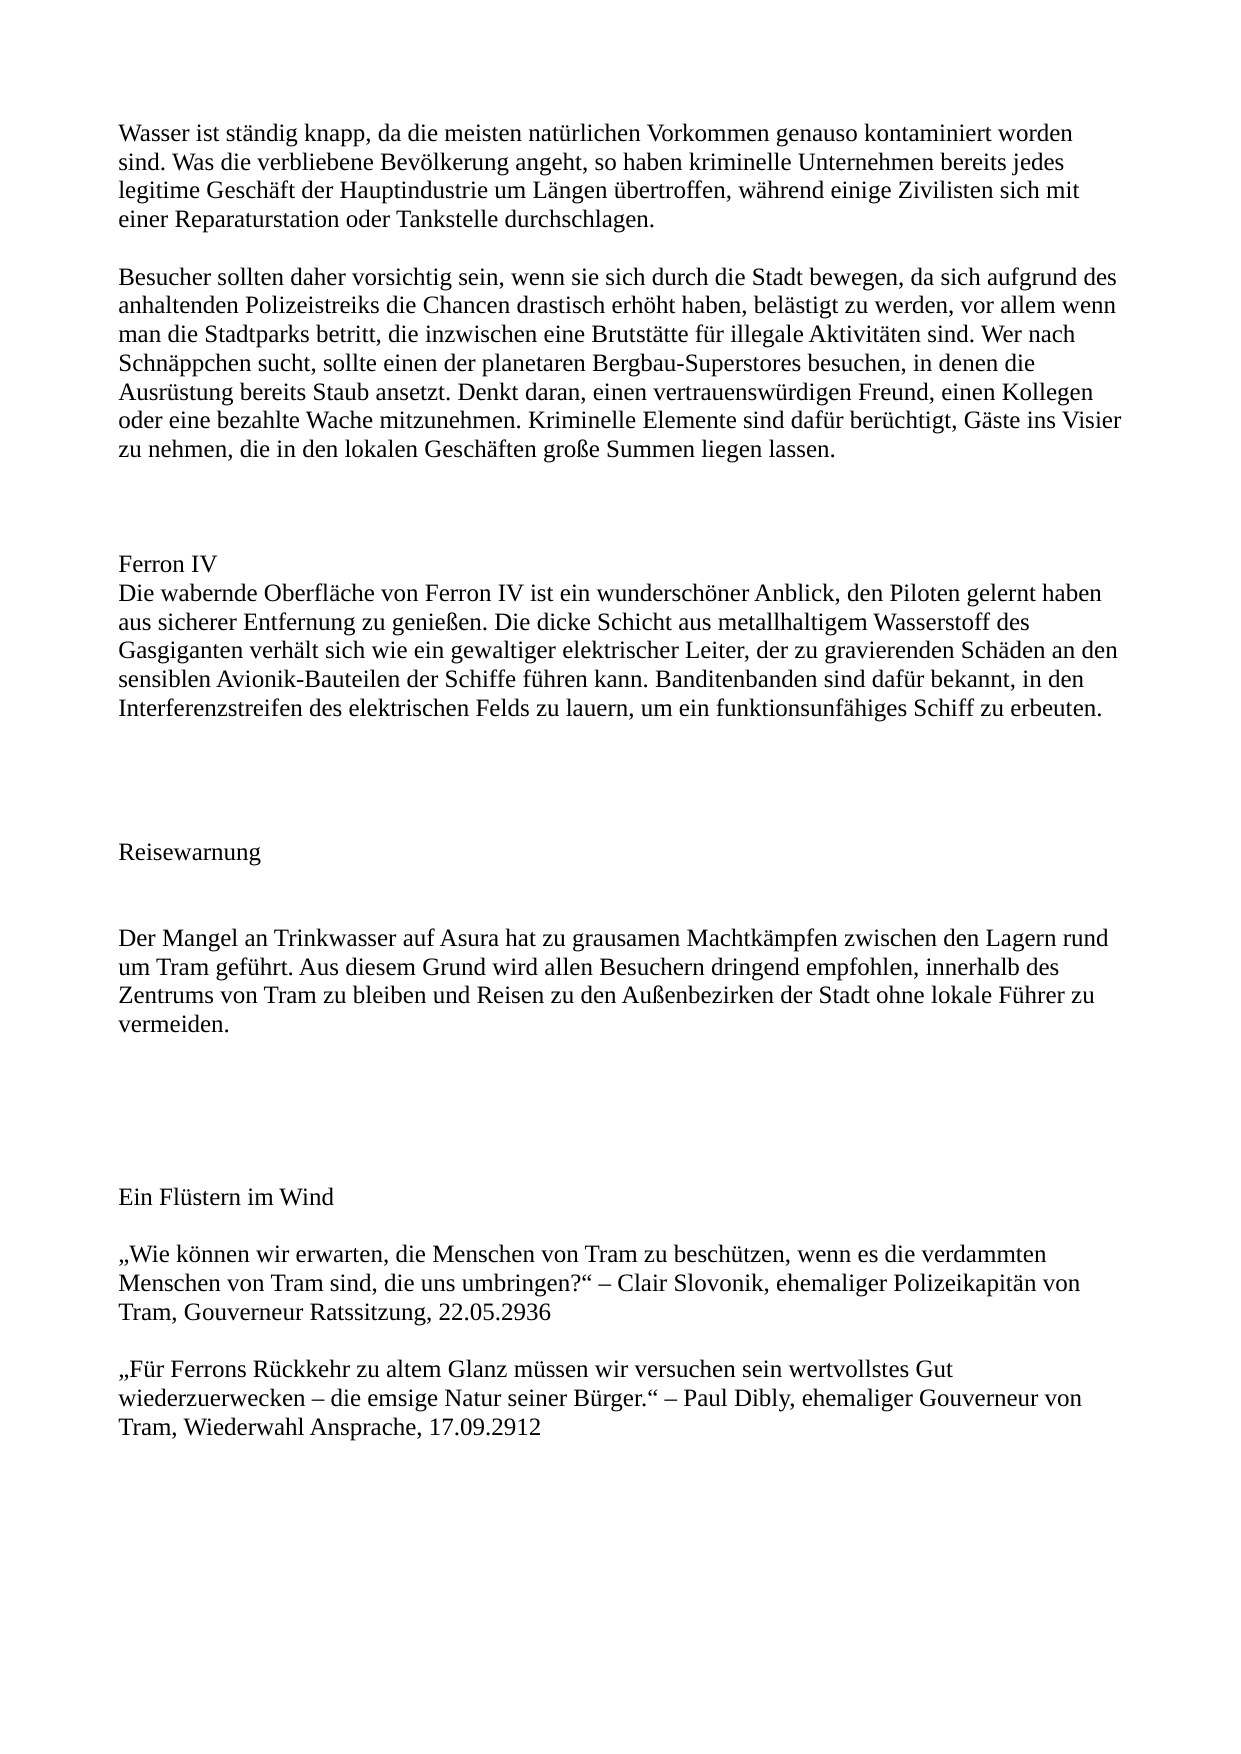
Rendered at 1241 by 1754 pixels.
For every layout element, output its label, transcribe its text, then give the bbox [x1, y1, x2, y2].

text Ein Flüstern im Wind [118, 1182, 1122, 1211]
text „Für Ferrons Rückkehr zu altem Glanz müssen wir versuchen sein wertvollstes Gut wiederzuerwecken – die emsige Natur seiner Bürger.“ – Paul Dibly, ehemaliger Gouverneur von Tram, Wiederwahl Ansprache, 17.09.2912 [118, 1354, 1122, 1441]
text „Wie können wir erwarten, die Menschen von Tram zu beschützen, wenn es die verdammten Menschen von Tram sind, die uns umbringen?“ – Clair Slovonik, ehemaliger Polizeikapitän von Tram, Gouverneur Ratssitzung, 22.05.2936 [118, 1239, 1122, 1326]
text Die wabernde Oberfläche von Ferron IV ist ein wunderschöner Anblick, den Piloten gelernt haben aus sicherer Entfernung zu genießen. Die dicke Schicht aus metallhaltigem Wasserstoff des Gasgiganten verhält sich wie ein gewaltiger elektrischer Leiter, der zu gravierenden Schäden an den sensiblen Avionik-Bauteilen der Schiffe führen kann. Banditenbanden sind dafür bekannt, in den Interferenzstreifen des elektrischen Felds zu lauern, um ein funktionsunfähiges Schiff zu erbeuten. [118, 578, 1122, 722]
text Ferron IV [118, 549, 1122, 578]
text Wasser ist ständig knapp, da die meisten natürlichen Vorkommen genauso kontaminiert worden sind. Was die verbliebene Bevölkerung angeht, so haben kriminelle Unternehmen bereits jedes legitime Geschäft der Hauptindustrie um Längen übertroffen, während einige Zivilisten sich mit einer Reparaturstation oder Tankstelle durchschlagen. [118, 118, 1122, 233]
text Der Mangel an Trinkwasser auf Asura hat zu grausamen Machtkämpfen zwischen den Lagern rund um Tram geführt. Aus diesem Grund wird allen Besuchern dringend empfohlen, innerhalb des Zentrums von Tram zu bleiben und Reisen zu den Außenbezirken der Stadt ohne lokale Führer zu vermeiden. [118, 923, 1122, 1038]
text Besucher sollten daher vorsichtig sein, wenn sie sich durch die Stadt bewegen, da sich aufgrund des anhaltenden Polizeistreiks die Chancen drastisch erhöht haben, belästigt zu werden, vor allem wenn man die Stadtparks betritt, die inzwischen eine Brutstätte für illegale Aktivitäten sind. Wer nach Schnäppchen sucht, sollte einen der planetaren Bergbau-Superstores besuchen, in denen die Ausrüstung bereits Staub ansetzt. Denkt daran, einen vertrauenswürdigen Freund, einen Kollegen oder eine bezahlte Wache mitzunehmen. Kriminelle Elemente sind dafür berüchtigt, Gäste ins Visier zu nehmen, die in den lokalen Geschäften große Summen liegen lassen. [118, 262, 1122, 463]
text Reisewarnung [118, 837, 1122, 866]
